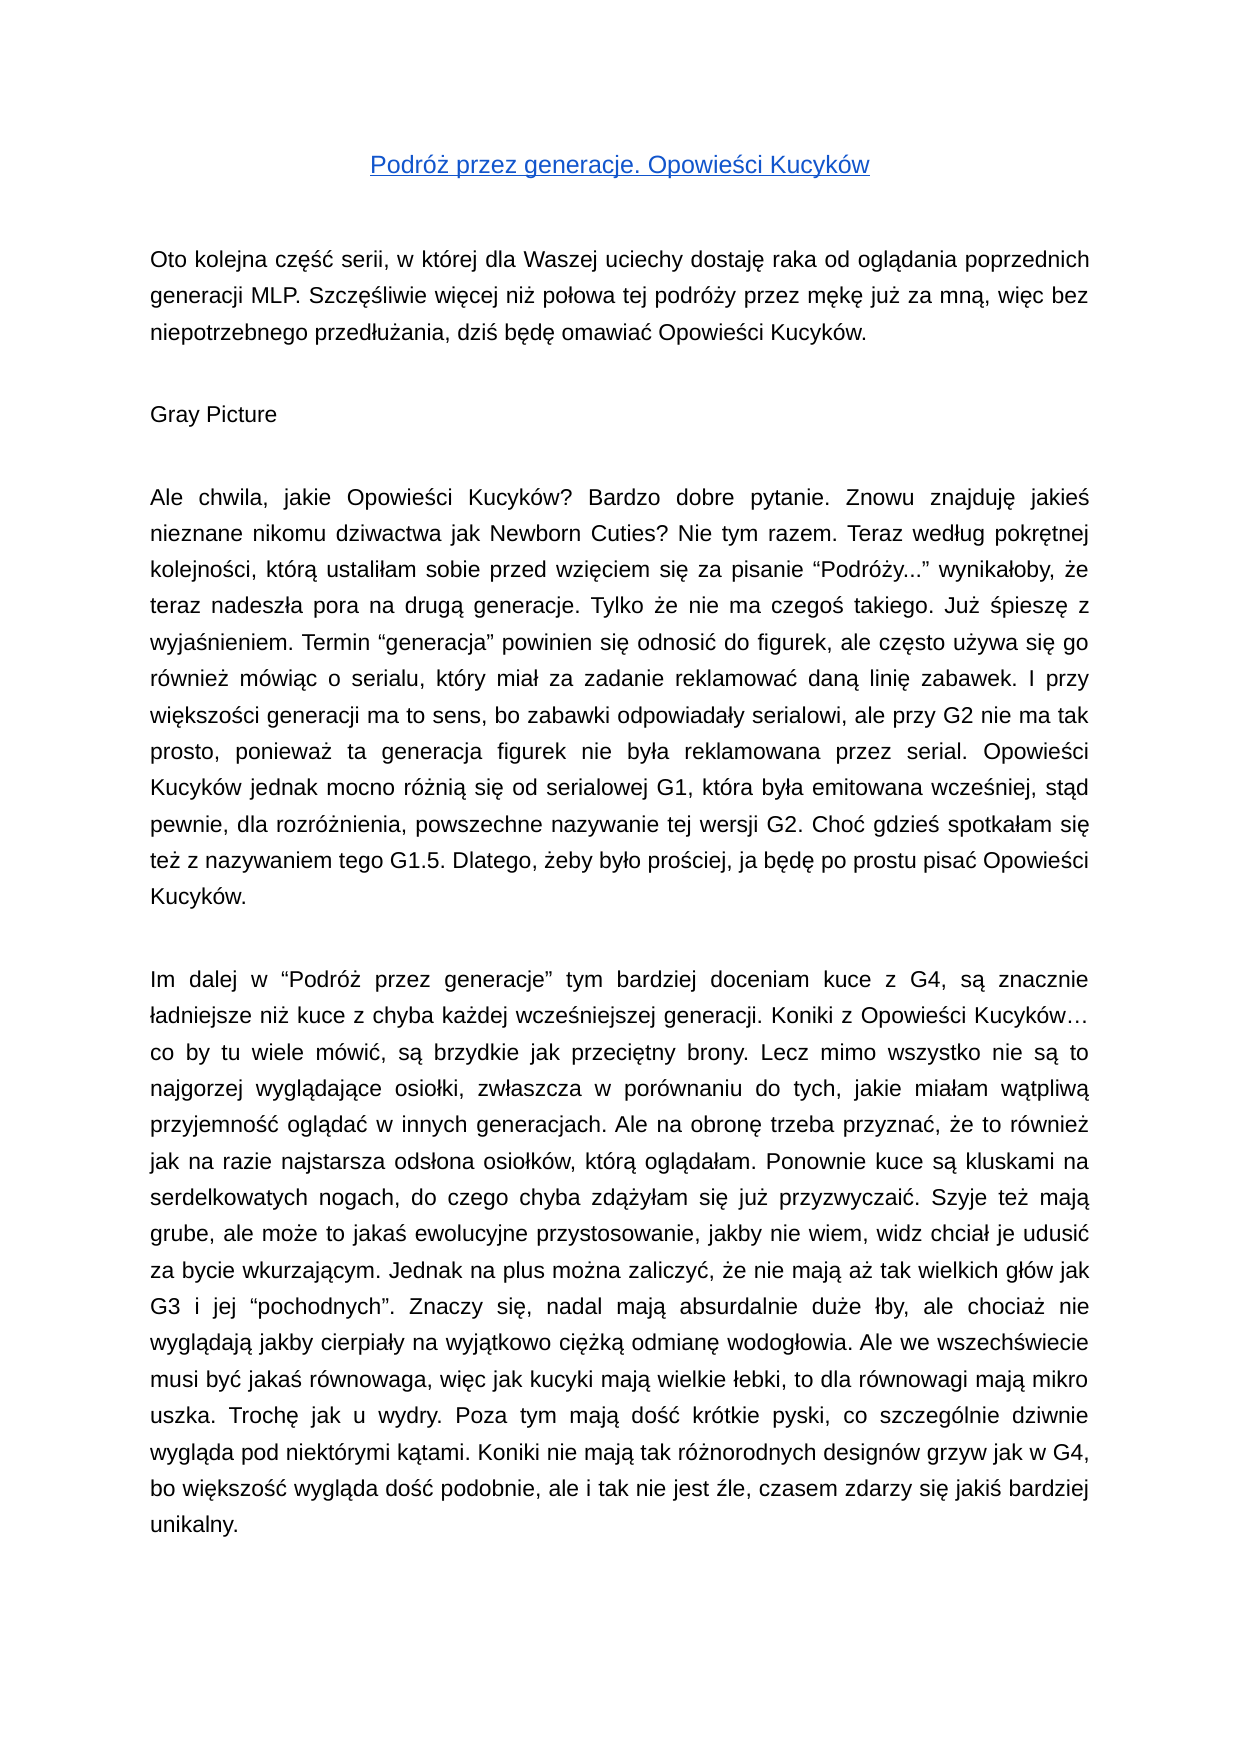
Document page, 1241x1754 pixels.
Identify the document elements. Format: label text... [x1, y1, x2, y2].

text Podróż przez generacje. Opowieści Kucyków [150, 150, 1090, 179]
text Ale chwila, jakie Opowieści Kucyków? Bardzo dobre pytanie. Znowu znajduję jakieś nieznane nikomu dziwactwa jak Newborn Cuties? Nie tym razem. Teraz według pokrętnej kolejności, którą ustaliłam sobie przed wzięciem się za pisanie “Podróży...” wynikałoby, że teraz nadeszła pora na drugą generacje. Tylko że nie ma czegoś takiego. Już śpieszę z wyjaśnieniem. Termin “generacja” powinien się odnosić do figurek, ale często używa się go również mówiąc o serialu, który miał za zadanie reklamować daną linię zabawek. I przy większości generacji ma to sens, bo zabawki odpowiadały serialowi, ale przy G2 nie ma tak prosto, ponieważ ta generacja figurek nie była reklamowana przez serial. Opowieści Kucyków jednak mocno różnią się od serialowej G1, która była emitowana wcześniej, stąd pewnie, dla rozróżnienia, powszechne nazywanie tej wersji G2. Choć gdzieś spotkałam się też z nazywaniem tego G1.5. Dlatego, żeby było prościej, ja będę po prostu pisać Opowieści Kucyków. [150, 483, 1090, 910]
text Gray Picture [150, 401, 1090, 427]
text Im dalej w “Podróż przez generacje” tym bardziej doceniam kuce z G4, są znacznie ładniejsze niż kuce z chyba każdej wcześniejszej generacji. Koniki z Opowieści Kucyków… co by tu wiele mówić, są brzydkie jak przeciętny brony. Lecz mimo wszystko nie są to najgorzej wyglądające osiołki, zwłaszcza w porównaniu do tych, jakie miałam wątpliwą przyjemność oglądać w innych generacjach. Ale na obronę trzeba przyznać, że to również jak na razie najstarsza odsłona osiołków, którą oglądałam. Ponownie kuce są kluskami na serdelkowatych nogach, do czego chyba zdążyłam się już przyzwyczaić. Szyje też mają grube, ale może to jakaś ewolucyjne przystosowanie, jakby nie wiem, widz chciał je udusić za bycie wkurzającym. Jednak na plus można zaliczyć, że nie mają aż tak wielkich głów jak G3 i jej “pochodnych”. Znaczy się, nadal mają absurdalnie duże łby, ale chociaż nie wyglądają jakby cierpiały na wyjątkowo ciężką odmianę wodogłowia. Ale we wszechświecie musi być jakaś równowaga, więc jak kucyki mają wielkie łebki, to dla równowagi mają mikro uszka. Trochę jak u wydry. Poza tym mają dość krótkie pyski, co szczególnie dziwnie wygląda pod niektórymi kątami. Koniki nie mają tak różnorodnych designów grzyw jak w G4, bo większość wygląda dość podobnie, ale i tak nie jest źle, czasem zdarzy się jakiś bardziej unikalny. [150, 966, 1090, 1537]
text Oto kolejna część serii, w której dla Waszej uciechy dostaję raka od oglądania poprzednich generacji MLP. Szczęśliwie więcej niż połowa tej podróży przez mękę już za mną, więc bez niepotrzebnego przedłużania, dziś będę omawiać Opowieści Kucyków. [150, 246, 1090, 345]
